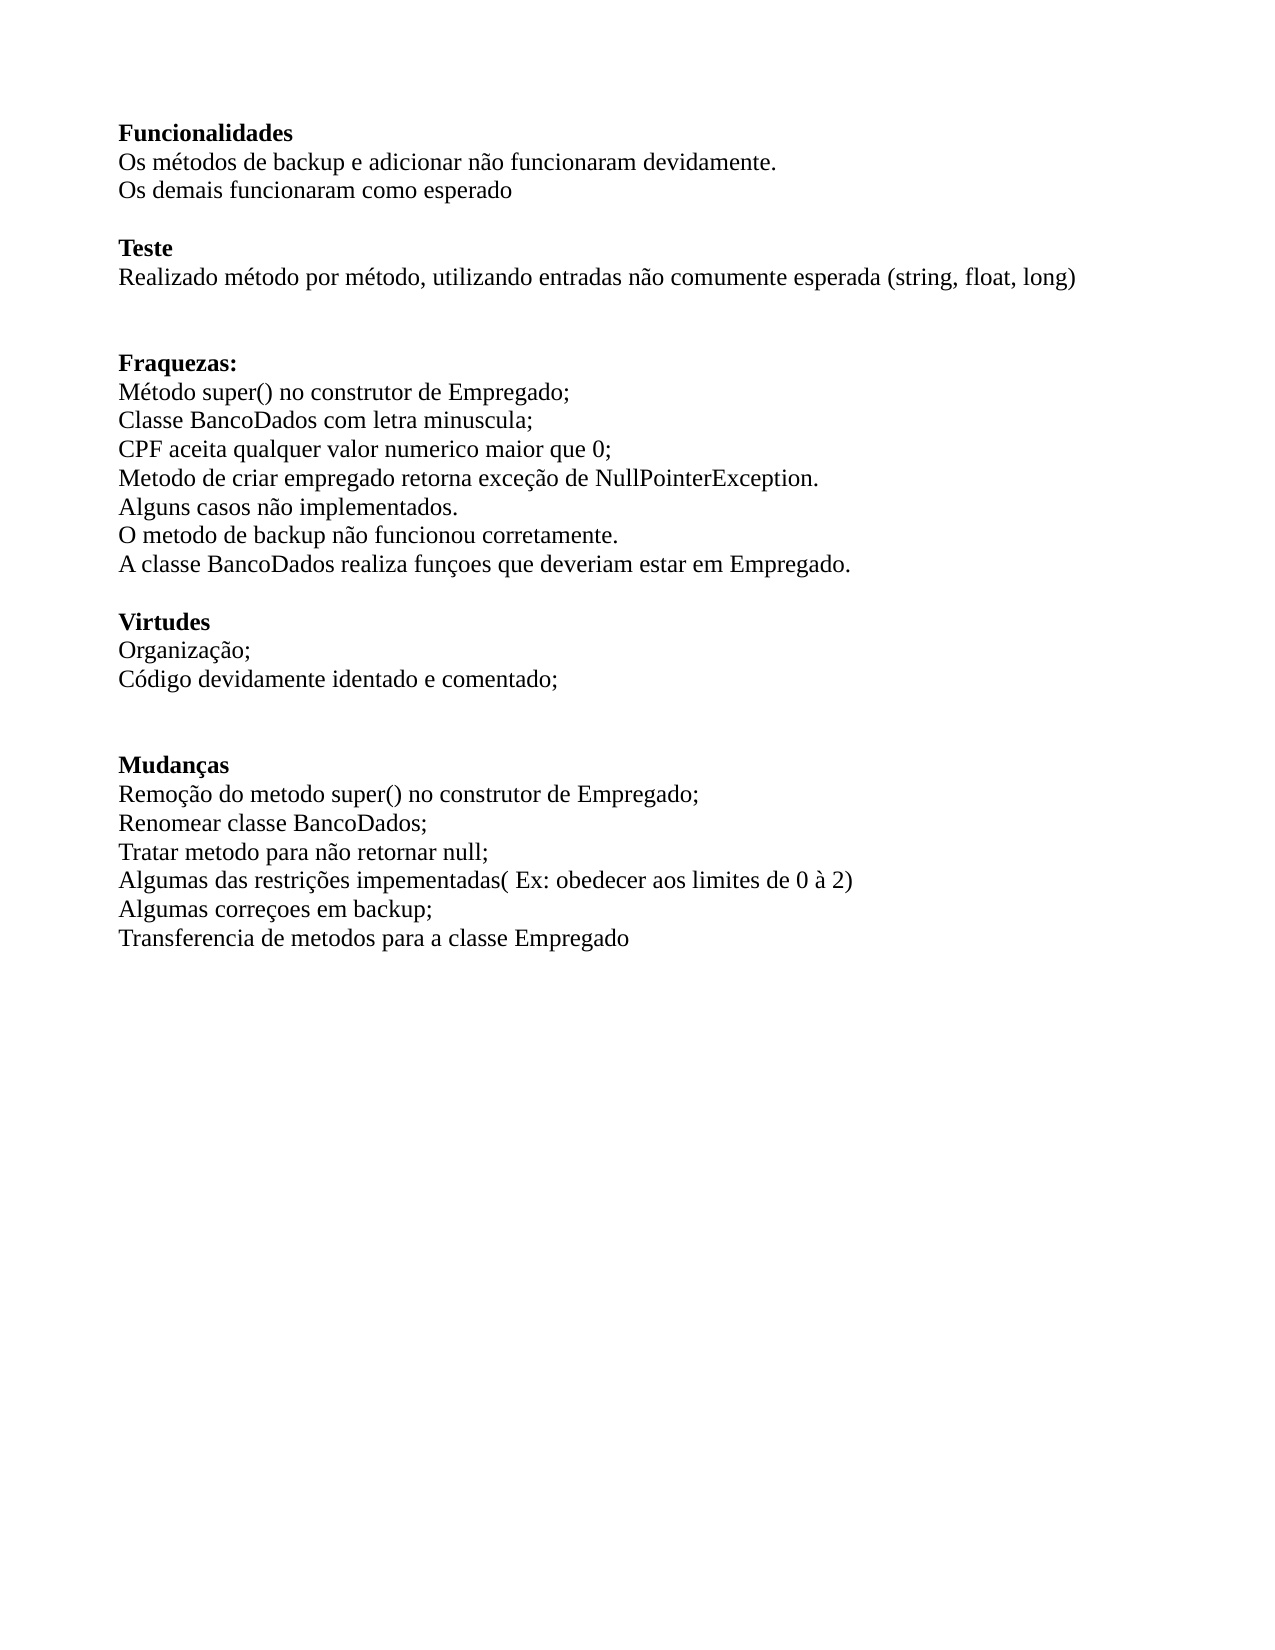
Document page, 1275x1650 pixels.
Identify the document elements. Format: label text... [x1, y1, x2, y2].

text Código devidamente identado e comentado; [118, 664, 1157, 693]
text O metodo de backup não funcionou corretamente. [118, 521, 1157, 549]
text Organização; [118, 636, 1157, 664]
text Mudanças [118, 751, 1157, 779]
text Virtudes [118, 607, 1157, 636]
text Teste [118, 233, 1157, 262]
text Transferencia de metodos para a classe Empregado [118, 923, 1157, 952]
text Alguns casos não implementados. [118, 492, 1157, 521]
text Tratar metodo para não retornar null; [118, 837, 1157, 866]
text Remoção do metodo super() no construtor de Empregado; [118, 779, 1157, 808]
text Metodo de criar empregado retorna exceção de NullPointerException. [118, 463, 1157, 492]
text CPF aceita qualquer valor numerico maior que 0; [118, 434, 1157, 463]
text Realizado método por método, utilizando entradas não comumente esperada (string, float, long) [118, 262, 1157, 291]
text Algumas correçoes em backup; [118, 894, 1157, 923]
text Método super() no construtor de Empregado; [118, 377, 1157, 406]
text Algumas das restrições impementadas( Ex: obedecer aos limites de 0 à 2) [118, 866, 1157, 894]
text Fraquezas: [118, 348, 1157, 377]
text A classe BancoDados realiza funçoes que deveriam estar em Empregado. [118, 549, 1157, 578]
text Os demais funcionaram como esperado [118, 176, 1157, 204]
text Classe BancoDados com letra minuscula; [118, 406, 1157, 434]
text Funcionalidades [118, 118, 1157, 147]
text Os métodos de backup e adicionar não funcionaram devidamente. [118, 147, 1157, 176]
text Renomear classe BancoDados; [118, 808, 1157, 837]
